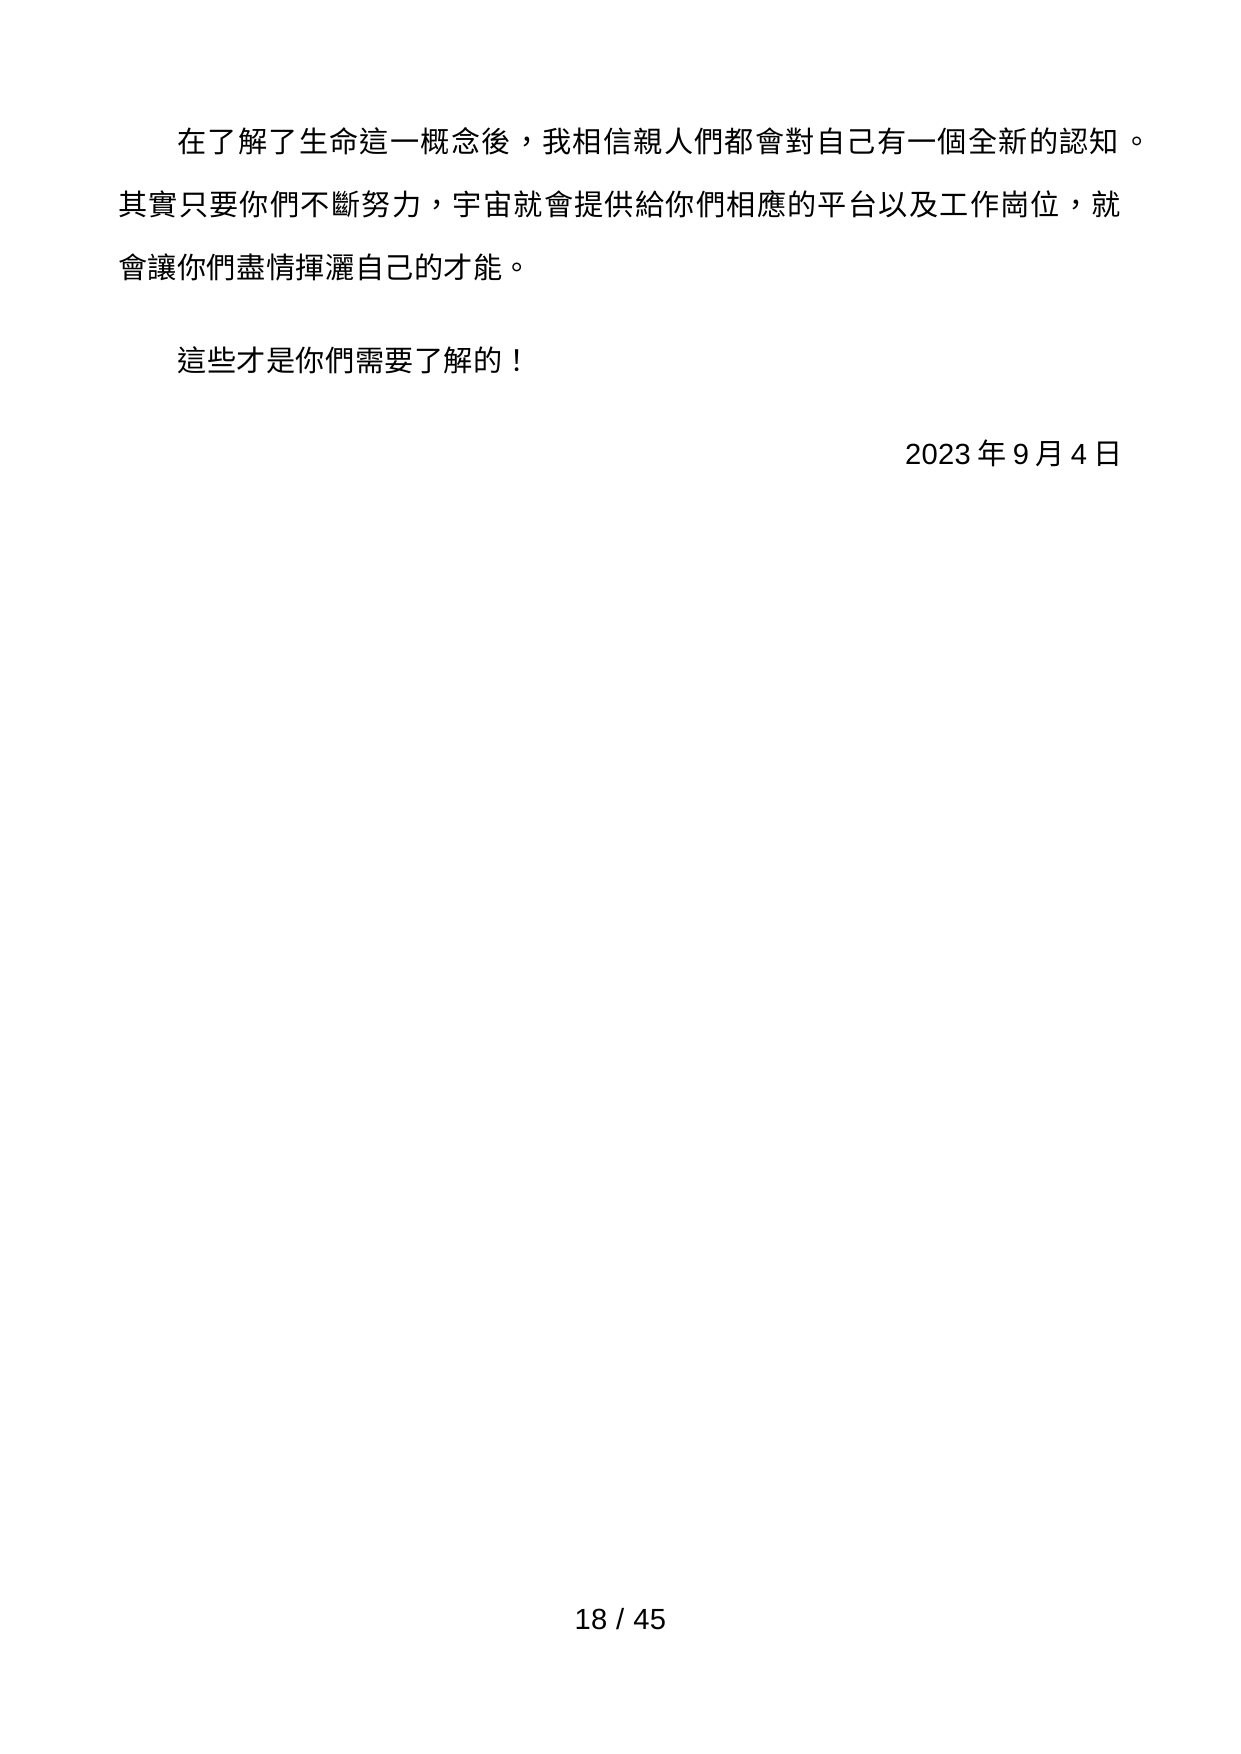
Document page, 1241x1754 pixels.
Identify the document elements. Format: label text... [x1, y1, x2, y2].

text 這些才是你們需要了解的！ [118, 338, 1122, 380]
text 2023年9月4日 [118, 431, 1122, 473]
text 在了解了生命這一概念後，我相信親人們都會對自己有一個全新的認知。其實只要你們不斷努力，宇宙就會提供給你們相應的平台以及工作崗位，就會讓你們盡情揮灑自己的才能。 [118, 118, 1122, 287]
